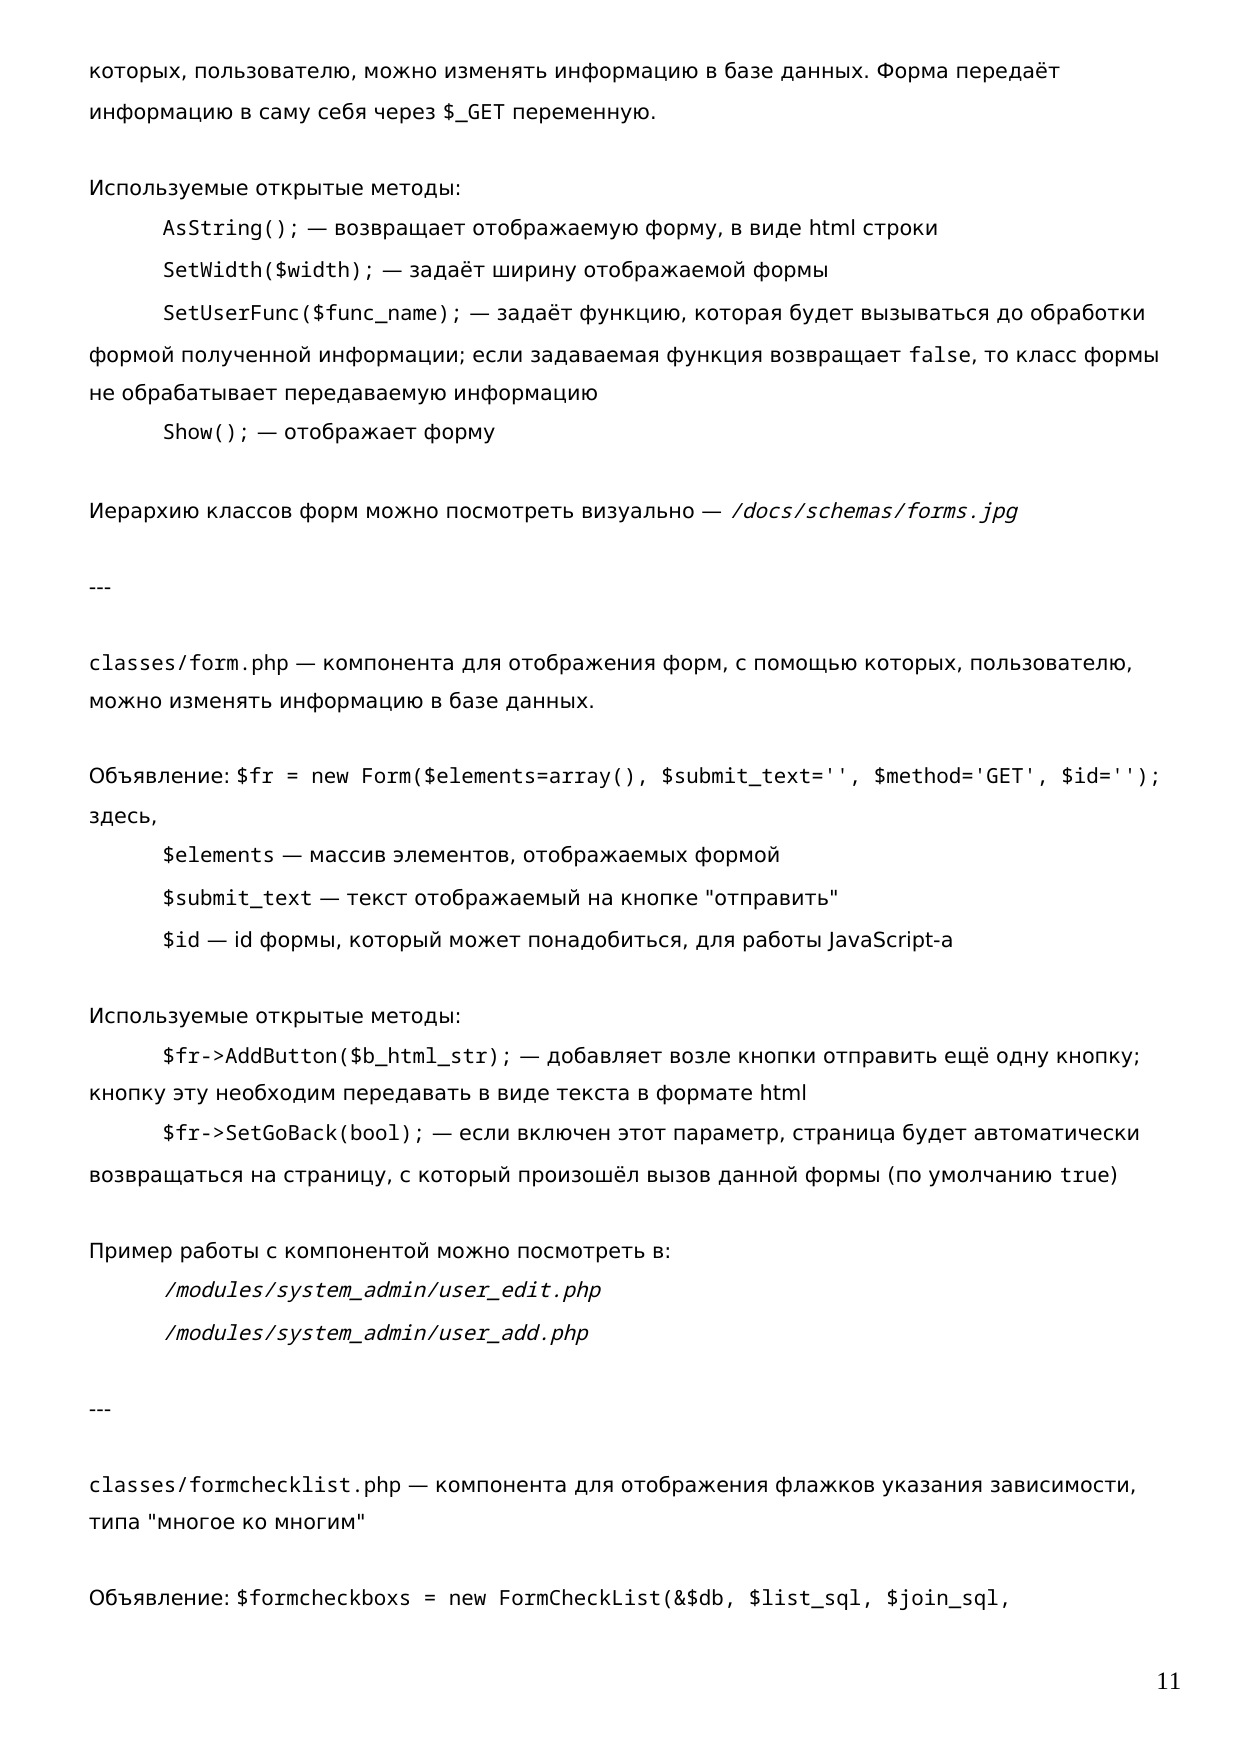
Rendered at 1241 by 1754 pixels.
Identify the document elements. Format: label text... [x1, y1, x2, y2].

text classes/formchecklist.php — компонента для отображения флажков указания зависимости, типа "многое ко многим" [88, 1470, 1181, 1535]
text AsString(); — возвращает отображаемую форму, в виде html строки [88, 213, 1181, 241]
text которых, пользователю, можно изменять информацию в базе данных. Форма передаёт информацию в саму себя через $_GET переменную. [88, 59, 1181, 126]
text SetUserFunc($func_name); — задаёт функцию, которая будет вызываться до обработки формой полученной информации; если задаваемая функция возвращает false, то класс формы не обрабатывает передаваемую информацию [88, 298, 1181, 405]
text --- [88, 1397, 1181, 1421]
text /modules/system_admin/user_add.php [88, 1318, 1181, 1347]
text /modules/system_admin/user_edit.php [88, 1276, 1181, 1304]
text Объявление: $formcheckboxs = new FormCheckList(&$db, $list_sql, $join_sql, [88, 1583, 1181, 1612]
text $id — id формы, который может понадобиться, для работы JavaScript-а [88, 926, 1181, 954]
text classes/form.php — компонента для отображения форм, с помощью которых, пользователю, можно изменять информацию в базе данных. [88, 648, 1181, 713]
text $submit_text — текст отображаемый на кнопке "отправить" [88, 883, 1181, 911]
text SetWidth($width); — задаёт ширину отображаемой формы [88, 255, 1181, 284]
text Объявление: $fr = new Form($elements=array(), $submit_text='', $method='GET', $id=''); [88, 761, 1181, 790]
text Используемые открытые методы: [88, 176, 1181, 201]
text $fr->AddButton($b_html_str); — добавляет возле кнопки отправить ещё одну кнопку; кнопку эту необходим передавать в виде текста в формате html [88, 1041, 1181, 1106]
text Show(); — отображает форму [88, 417, 1181, 446]
text --- [88, 575, 1181, 600]
text $elements — массив элементов, отображаемых формой [88, 840, 1181, 869]
text $fr->SetGoBack(bool); — если включен этот параметр, страница будет автоматически возвращаться на страницу, с который произошёл вызов данной формы (по умолчанию true) [88, 1118, 1181, 1189]
text Пример работы с компонентой можно посмотреть в: [88, 1239, 1181, 1263]
text здесь, [88, 804, 1181, 828]
text Иерархию классов форм можно посмотреть визуально — /docs/schemas/forms.jpg [88, 496, 1181, 525]
text Используемые открытые методы: [88, 1004, 1181, 1029]
